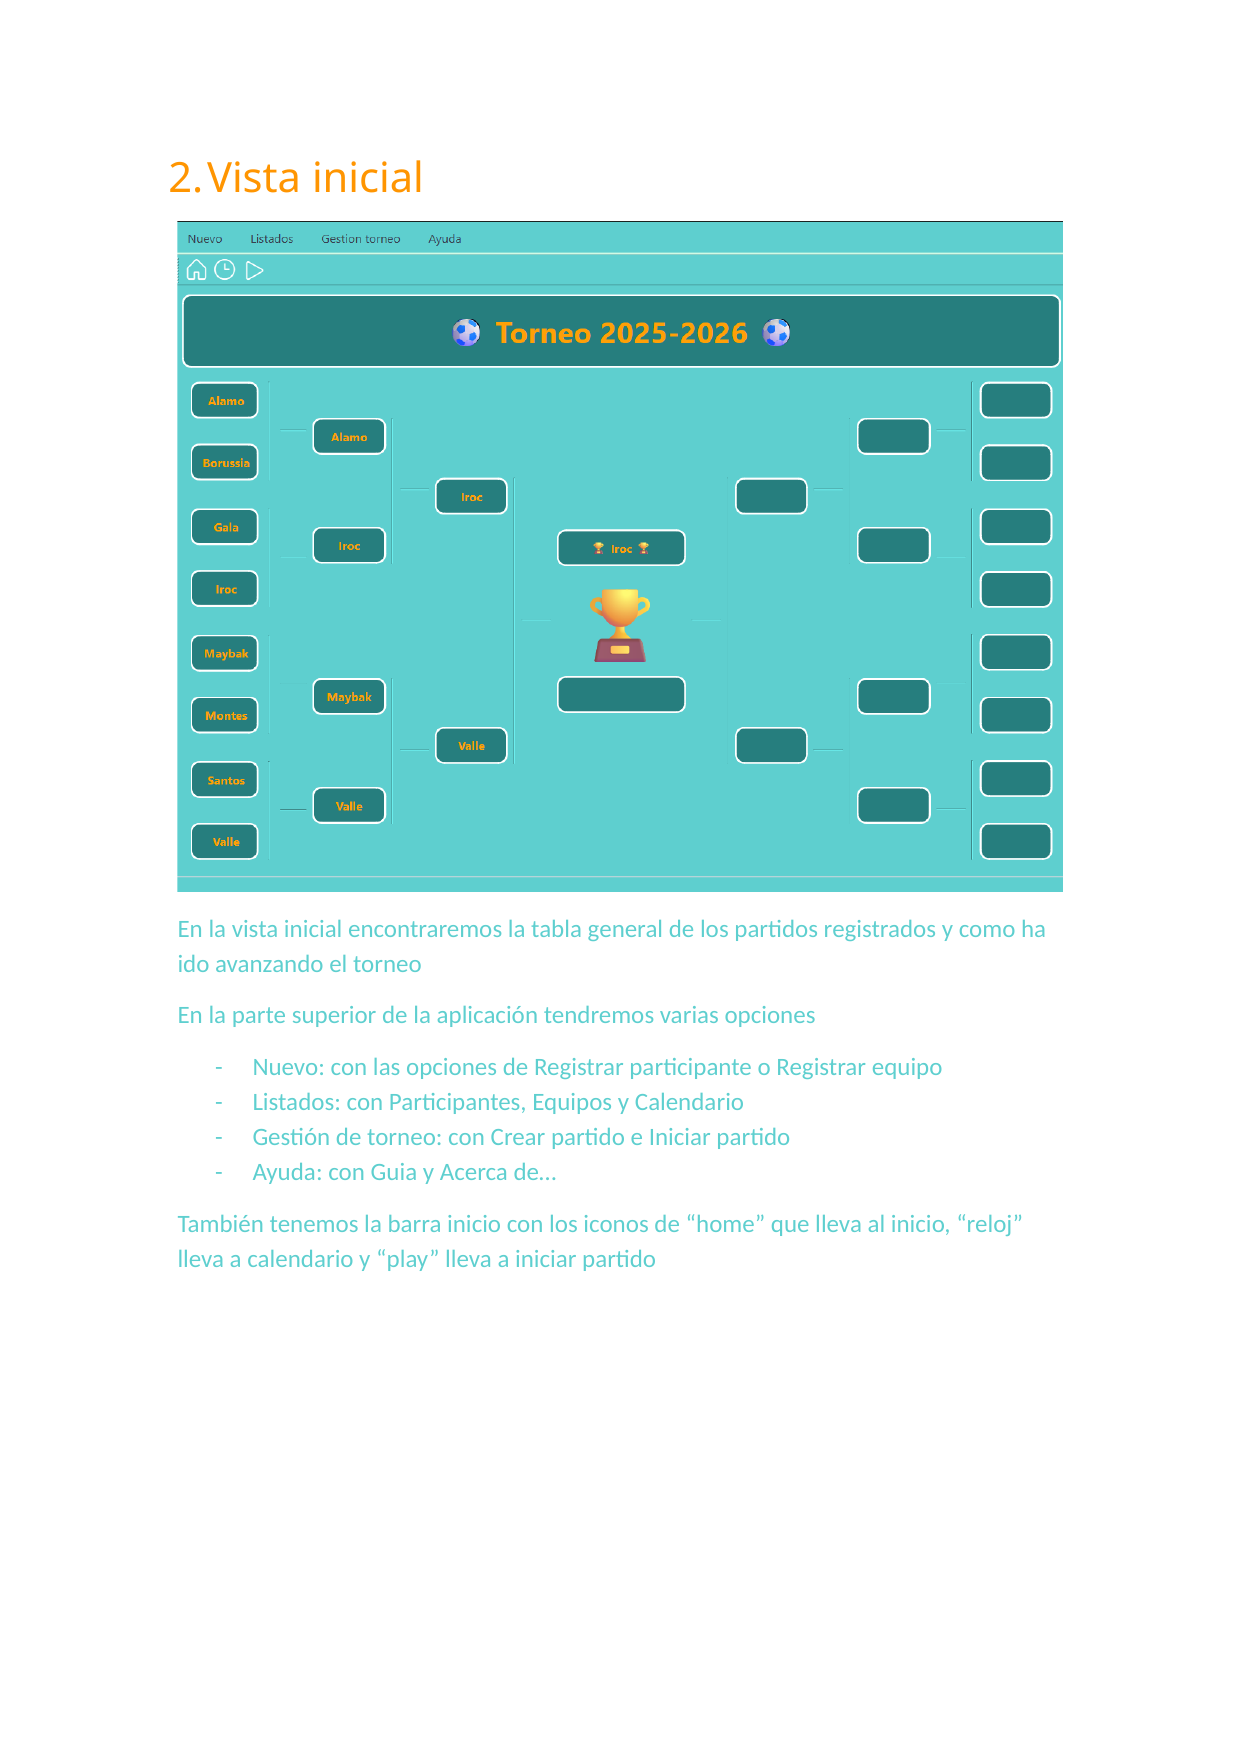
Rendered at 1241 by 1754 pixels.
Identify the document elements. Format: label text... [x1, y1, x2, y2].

list Vista inicial [168, 148, 1063, 204]
list Nuevo: con las opciones de Registrar participante o Registrar equipo [215, 1051, 1063, 1082]
list Ayuda: con Guia y Acerca de… [215, 1156, 1063, 1187]
text En la vista inicial encontraremos la tabla general de los partidos registrados y como ha ido avanzando el torneo [177, 913, 1063, 978]
list Listados: con Participantes, Equipos y Calendario [215, 1086, 1063, 1117]
list Gestión de torneo: con Crear partido e Iniciar partido [215, 1121, 1063, 1152]
text En la parte superior de la aplicación tendremos varias opciones [177, 999, 1063, 1030]
text También tenemos la barra inicio con los iconos de “home” que lleva al inicio, “reloj” lleva a calendario y “play” lleva a iniciar partido [177, 1208, 1063, 1273]
